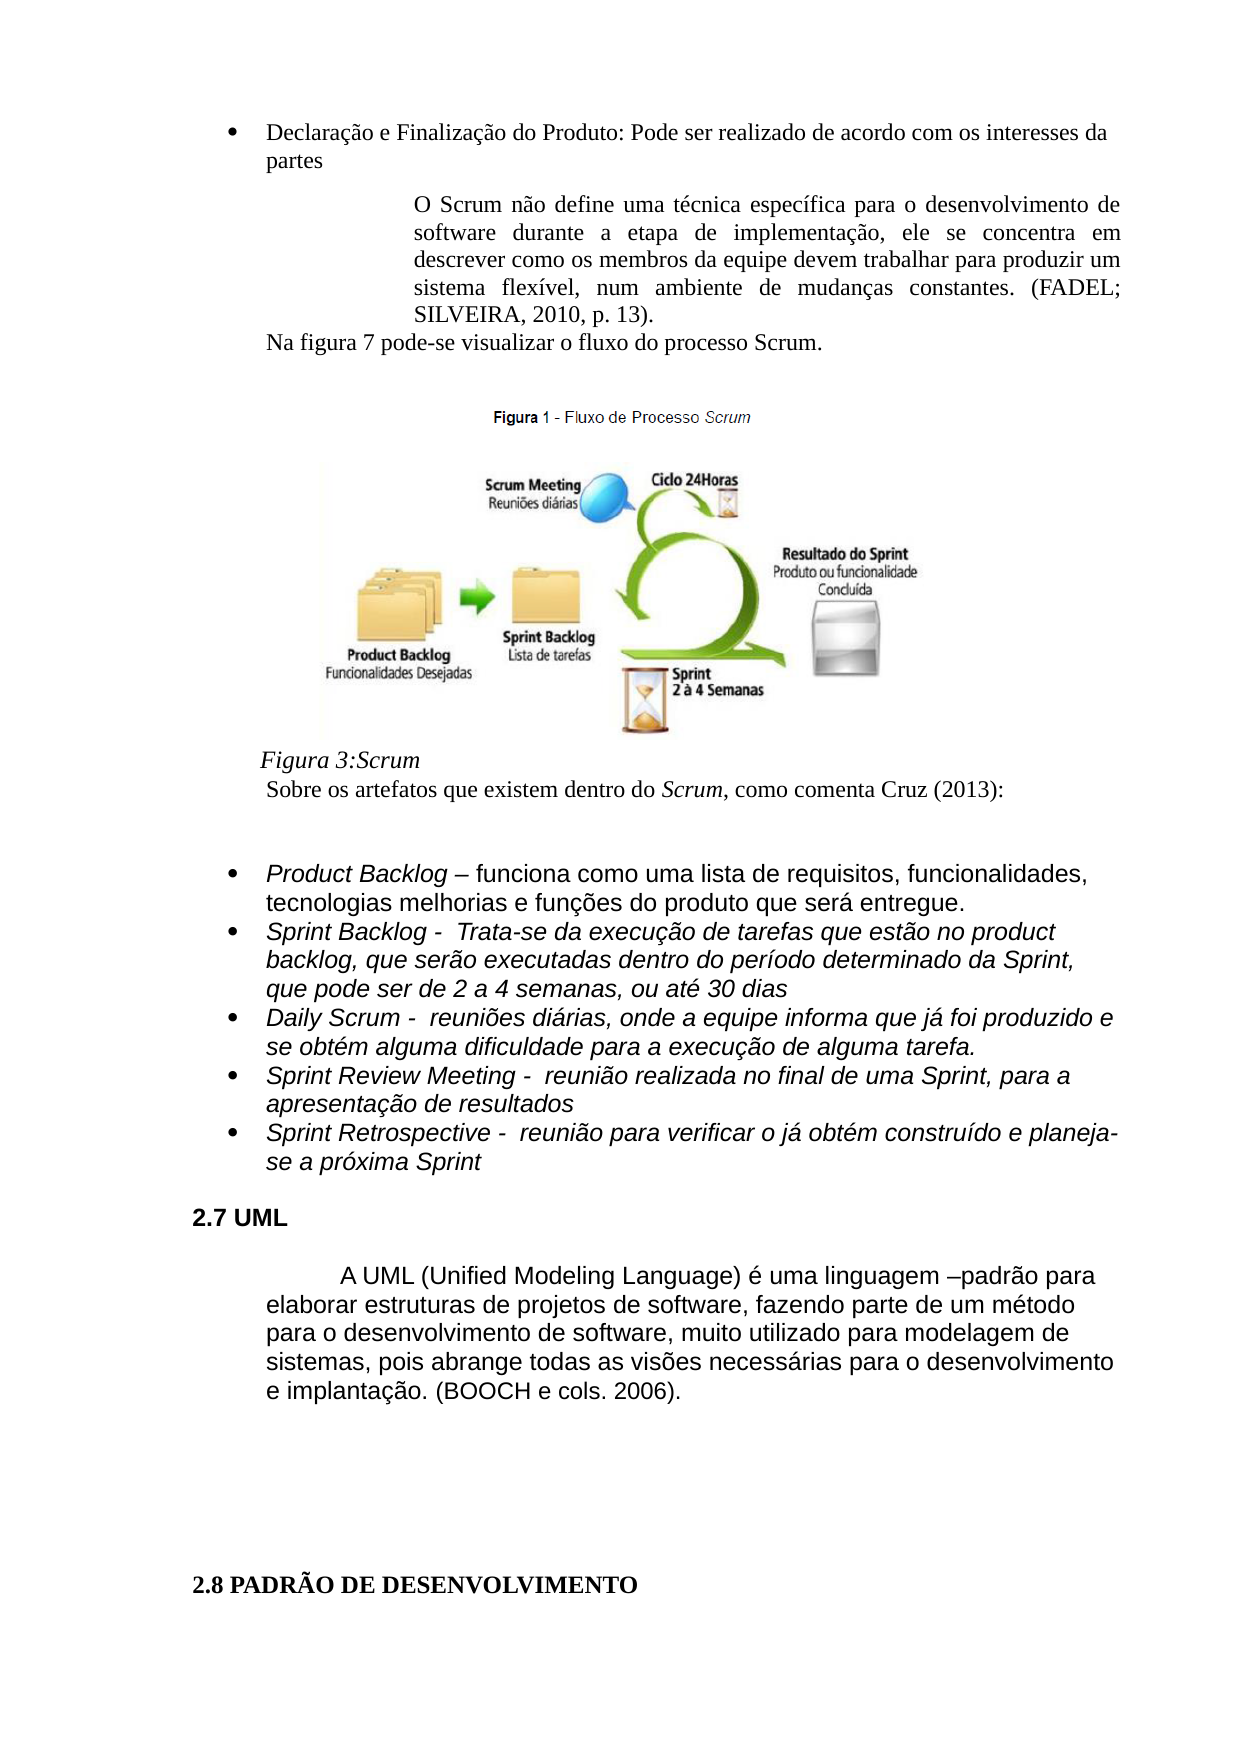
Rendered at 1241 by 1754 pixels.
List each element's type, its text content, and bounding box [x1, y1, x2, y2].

text 2.7 UML [118, 1203, 1122, 1232]
text Sobre os artefatos que existem dentro do Scrum, como comenta Cruz (2013): [192, 775, 1122, 803]
list Product Backlog – funciona como uma lista de requisitos, funcionalidades, tecnologias melhorias e funções do produto que será entregue. [228, 859, 1122, 917]
text Figura 3:Scrum [260, 745, 940, 773]
list Sprint Backlog - Trata-se da execução de tarefas que estão no product backlog, que serão executadas dentro do período determinado da Sprint, que pode ser de 2 a 4 semanas, ou até 30 dias [228, 917, 1122, 1003]
text O Scrum não define uma técnica específica para o desenvolvimento de software durante a etapa de implementação, ele se concentra em descrever como os membros da equipe devem trabalhar para produzir um sistema flexível, num ambiente de mudanças constantes. (FADEL; SILVEIRA, 2010, p. 13). [413, 190, 1122, 328]
text A UML (Unified Modeling Language) é uma linguagem –padrão para elaborar estruturas de projetos de software, fazendo parte de um método para o desenvolvimento de software, muito utilizado para modelagem de sistemas, pois abrange todas as visões necessárias para o desenvolvimento e implantação. (BOOCH e cols. 2006). [266, 1261, 1122, 1405]
text Na figura 7 pode-se visualizar o fluxo do processo Scrum. [192, 328, 1122, 356]
picture [259, 395, 941, 745]
list Sprint Retrospective - reunião para verificar o já obtém construído e planeja-se a próxima Sprint [228, 1118, 1122, 1176]
text 2.8 PADRÃO DE DESENVOLVIMENTO [192, 1570, 1122, 1599]
list Daily Scrum - reuniões diárias, onde a equipe informa que já foi produzido e se obtém alguma dificuldade para a execução de alguma tarefa. [228, 1003, 1122, 1061]
list Sprint Review Meeting - reunião realizada no final de uma Sprint, para a apresentação de resultados [228, 1061, 1122, 1118]
list Declaração e Finalização do Produto: Pode ser realizado de acordo com os interesses da partes [228, 118, 1122, 173]
